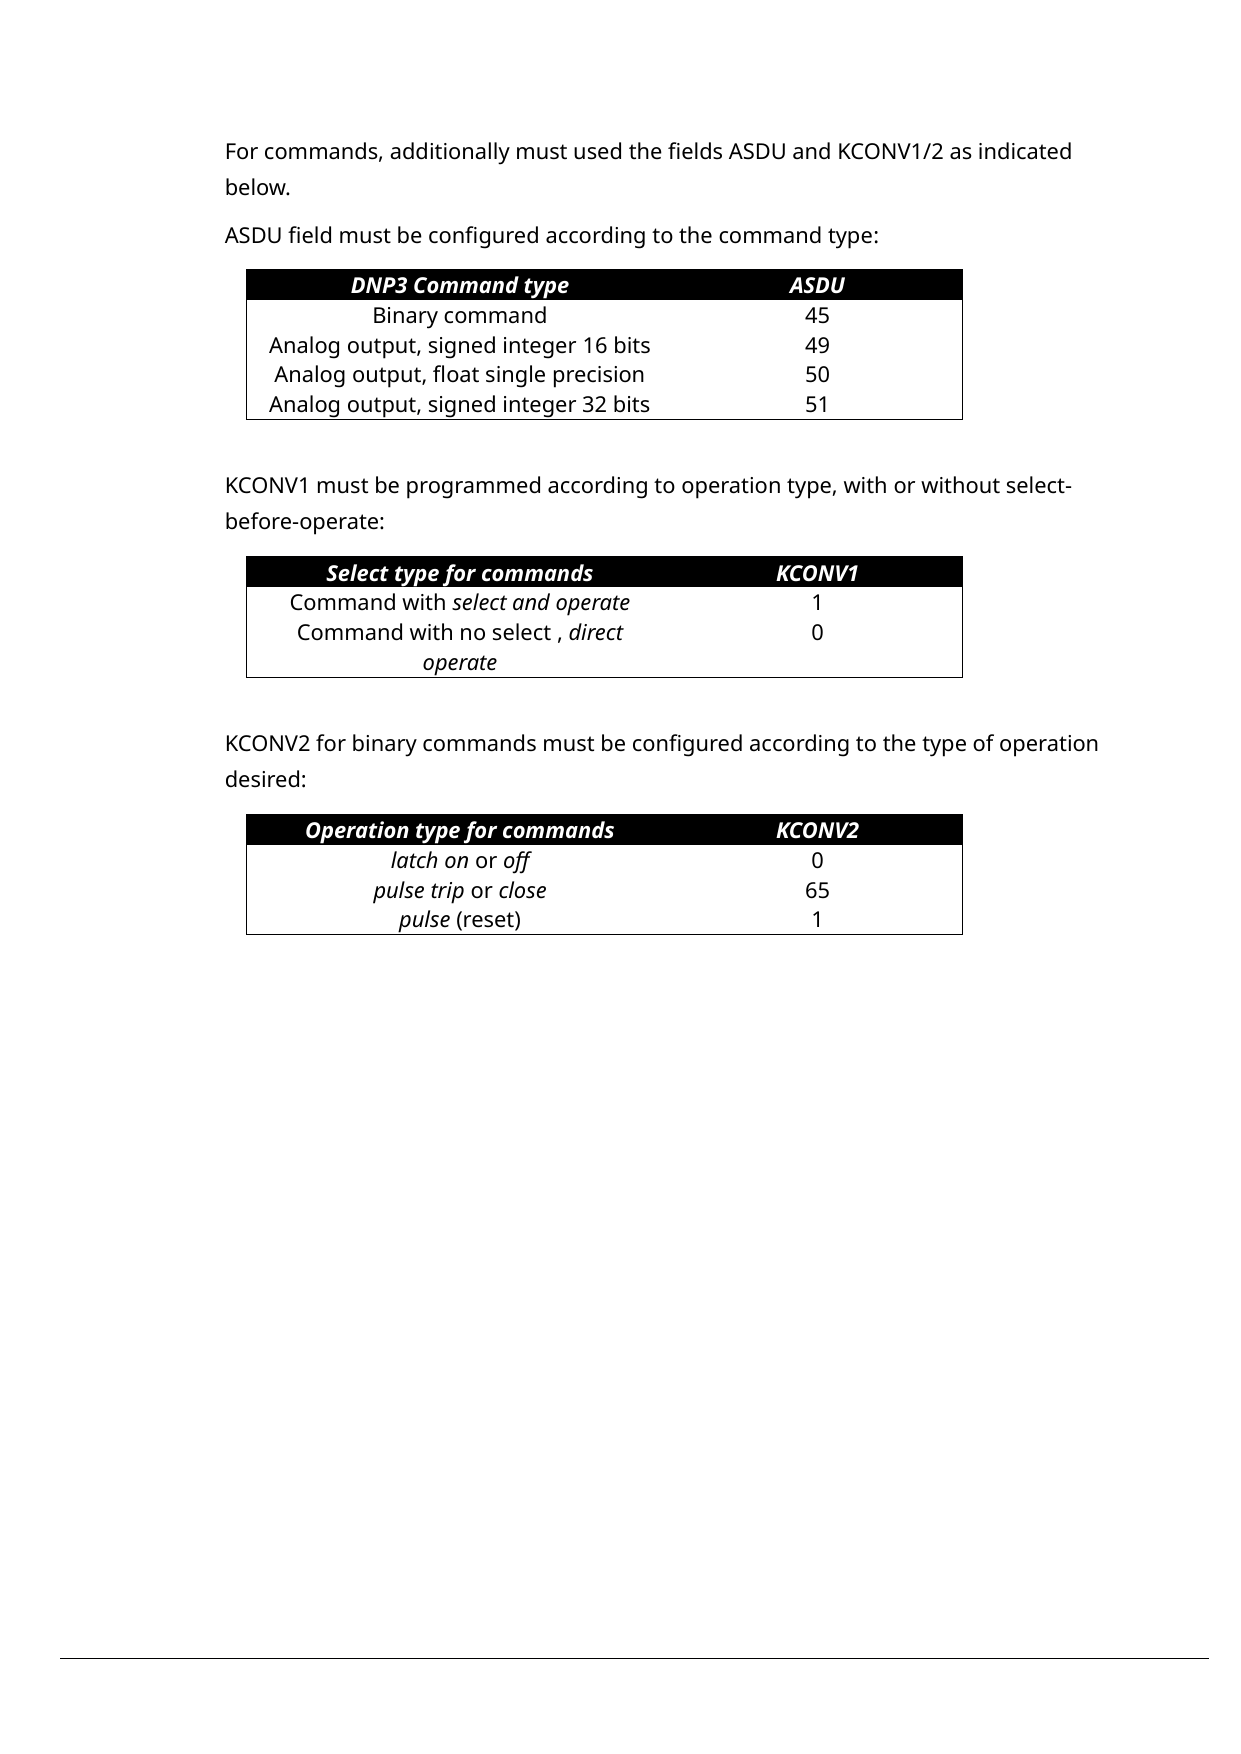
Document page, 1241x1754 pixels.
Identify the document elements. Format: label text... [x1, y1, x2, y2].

table_header KCONV1 [672, 558, 962, 587]
table_cell latch on or off [247, 845, 672, 875]
table_cell 0 [672, 845, 962, 875]
text ASDU field must be configured according to the command type: [224, 220, 1122, 250]
table_cell 1 [672, 587, 962, 617]
table_header Operation type for commands [247, 815, 672, 845]
table_cell pulse (reset) [247, 905, 672, 934]
table_cell Analog output, signed integer 16 bits [247, 330, 672, 359]
table_cell Command with no select , direct operate [247, 617, 672, 677]
table_cell 49 [672, 330, 962, 359]
table_cell Analog output, float single precision Analog output, signed integer 32 bits [247, 360, 672, 419]
table_cell 1 [672, 905, 962, 934]
table_cell pulse trip or close [247, 875, 672, 904]
table_cell Command with select and operate [247, 587, 672, 617]
text KCONV1 must be programmed according to operation type, with or without select-before-operate: [224, 470, 1122, 536]
table_cell Binary command [247, 300, 672, 330]
text KCONV2 for binary commands must be configured according to the type of operation desired: [224, 728, 1122, 793]
table_cell 65 [672, 875, 962, 904]
table_header Select type for commands [247, 558, 672, 587]
text For commands, additionally must used the fields ASDU and KCONV1/2 as indicated below. [224, 136, 1122, 201]
table_cell 0 [672, 617, 962, 677]
table_header ASDU [672, 270, 962, 300]
table_header KCONV2 [672, 815, 962, 845]
table_cell 50 51 [672, 360, 962, 419]
table_cell 45 [672, 300, 962, 330]
table_header DNP3 Command type [247, 270, 672, 300]
